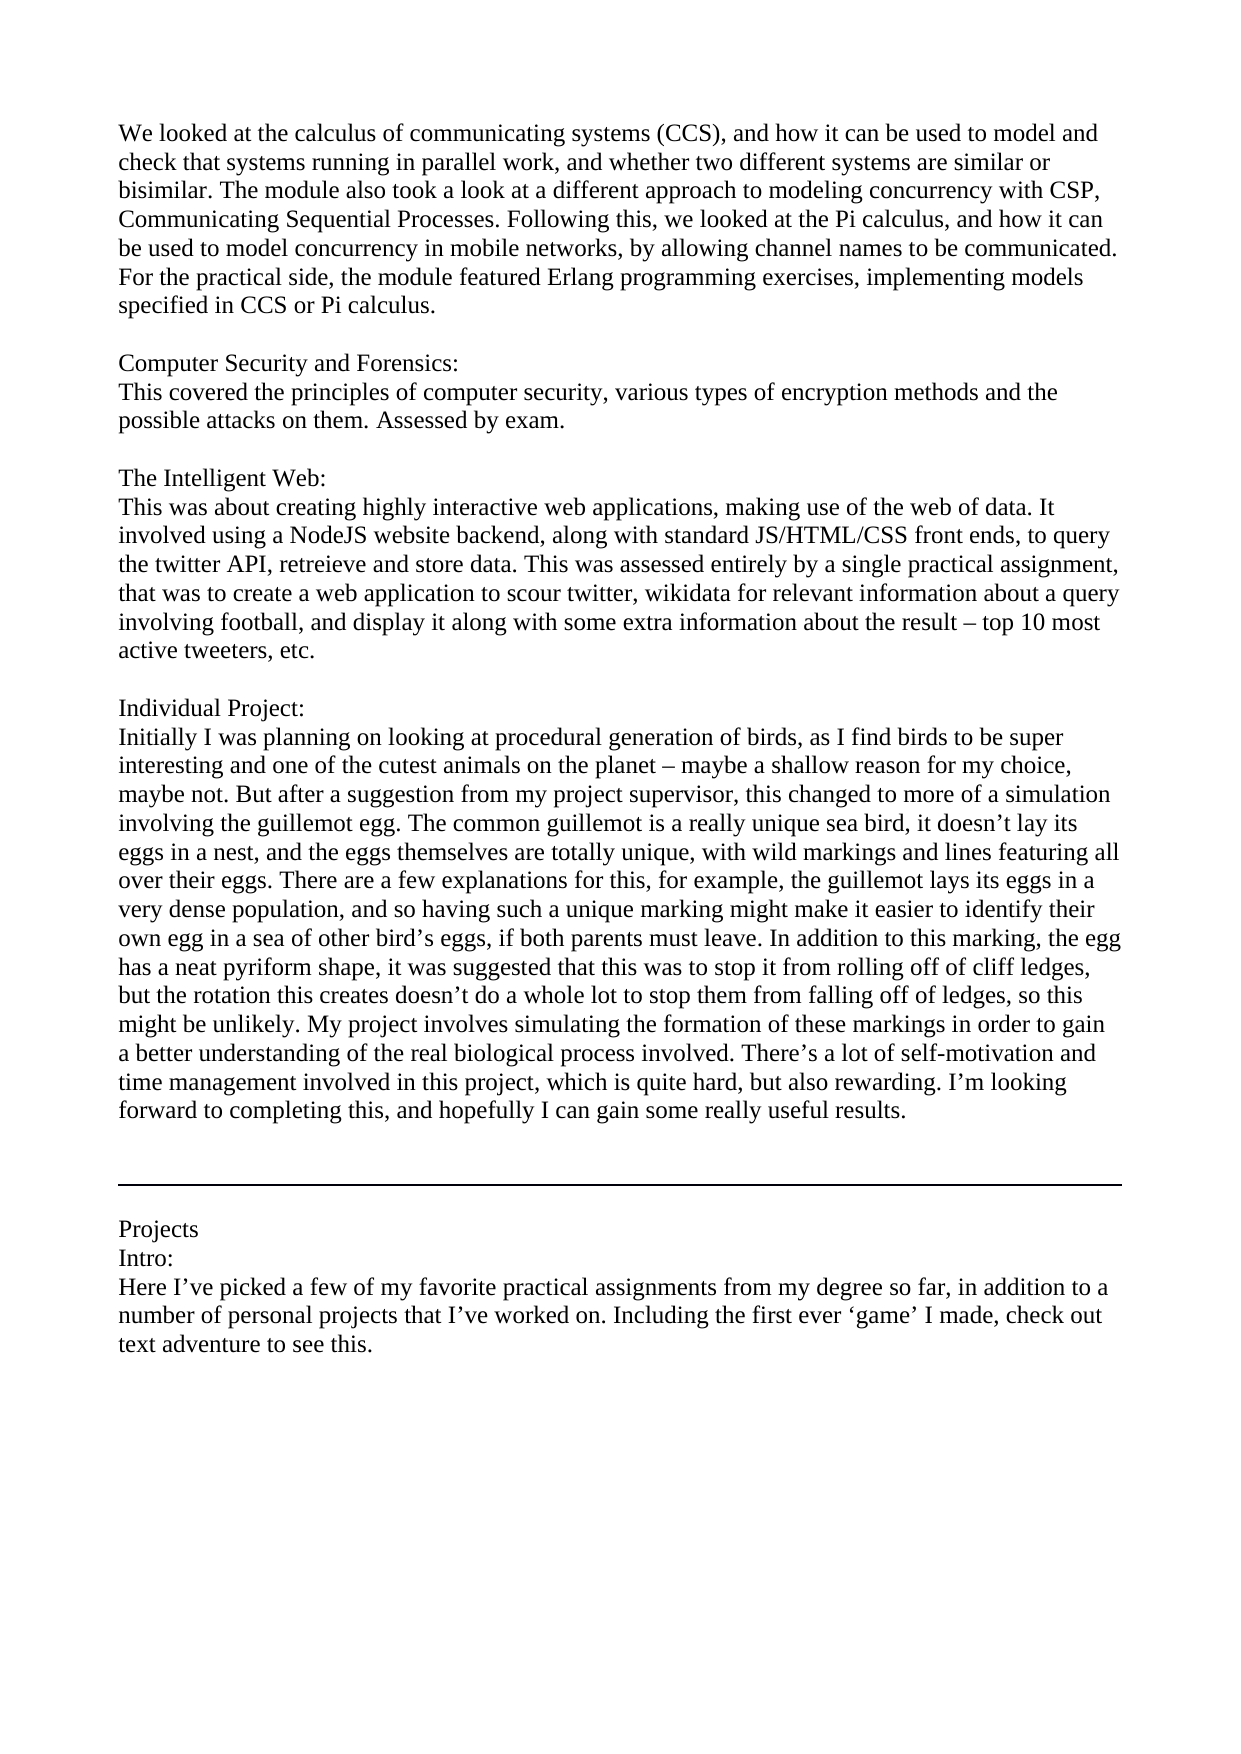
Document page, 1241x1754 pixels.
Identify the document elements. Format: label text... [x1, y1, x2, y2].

text Individual Project: [118, 693, 1122, 722]
text Initially I was planning on looking at procedural generation of birds, as I find birds to be super interesting and one of the cutest animals on the planet – maybe a shallow reason for my choice, maybe not. But after a suggestion from my project supervisor, this changed to more of a simulation involving the guillemot egg. The common guillemot is a really unique sea bird, it doesn’t lay its eggs in a nest, and the eggs themselves are totally unique, with wild markings and lines featuring all over their eggs. There are a few explanations for this, for example, the guillemot lays its eggs in a very dense population, and so having such a unique marking might make it easier to identify their own egg in a sea of other bird’s eggs, if both parents must leave. In addition to this marking, the egg has a neat pyriform shape, it was suggested that this was to stop it from rolling off of cliff ledges, but the rotation this creates doesn’t do a whole lot to stop them from falling off of ledges, so this might be unlikely. My project involves simulating the formation of these markings in order to gain a better understanding of the real biological process involved. There’s a lot of self-motivation and time management involved in this project, which is quite hard, but also rewarding. I’m looking forward to completing this, and hopefully I can gain some really useful results. [118, 722, 1122, 1124]
text This covered the principles of computer security, various types of encryption methods and the possible attacks on them. Assessed by exam. [118, 377, 1122, 434]
text This was about creating highly interactive web applications, making use of the web of data. It involved using a NodeJS website backend, along with standard JS/HTML/CSS front ends, to query the twitter API, retreieve and store data. This was assessed entirely by a single practical assignment, that was to create a web application to scour twitter, wikidata for relevant information about a query involving football, and display it along with some extra information about the result – top 10 most active tweeters, etc. [118, 492, 1122, 664]
text The Intelligent Web: [118, 463, 1122, 492]
text Intro: [118, 1243, 1122, 1272]
text We looked at the calculus of communicating systems (CCS), and how it can be used to model and check that systems running in parallel work, and whether two different systems are similar or bisimilar. The module also took a look at a different approach to modeling concurrency with CSP, Communicating Sequential Processes. Following this, we looked at the Pi calculus, and how it can be used to model concurrency in mobile networks, by allowing channel names to be communicated. For the practical side, the module featured Erlang programming exercises, implementing models specified in CCS or Pi calculus. [118, 118, 1122, 319]
text Here I’ve picked a few of my favorite practical assignments from my degree so far, in addition to a number of personal projects that I’ve worked on. Including the first ever ‘game’ I made, check out text adventure to see this. [118, 1272, 1122, 1358]
text Computer Security and Forensics: [118, 348, 1122, 377]
text Projects [118, 1214, 1122, 1243]
